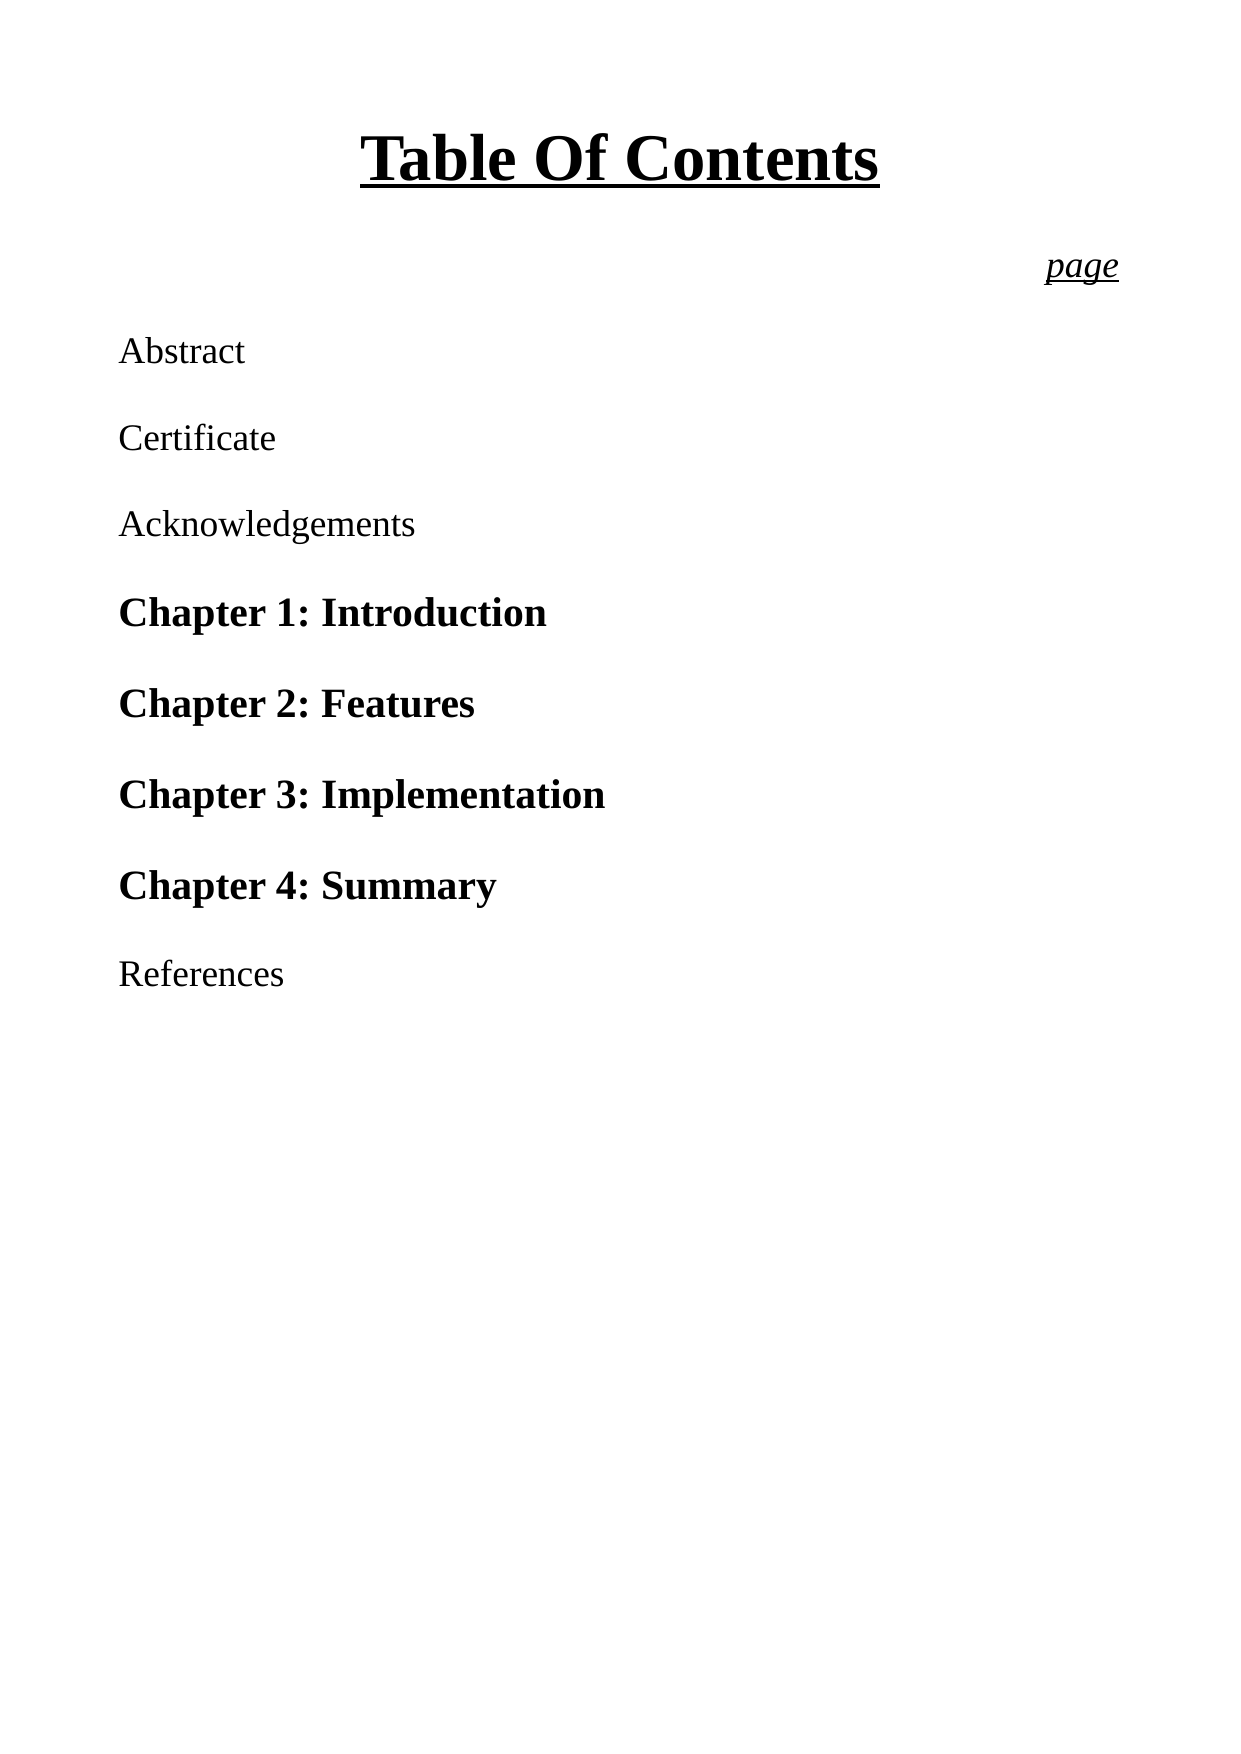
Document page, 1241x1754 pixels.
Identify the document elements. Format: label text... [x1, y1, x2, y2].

text Chapter 1: Introduction [118, 588, 1122, 636]
text Chapter 3: Implementation [118, 770, 1122, 818]
text Chapter 4: Summary [118, 861, 1122, 909]
text Certificate [118, 415, 1122, 458]
text page [118, 243, 1122, 286]
text Table Of Contents [118, 118, 1122, 195]
text References [118, 952, 1122, 995]
text Abstract [118, 329, 1122, 372]
text Chapter 2: Features [118, 679, 1122, 727]
text Acknowledgements [118, 501, 1122, 544]
